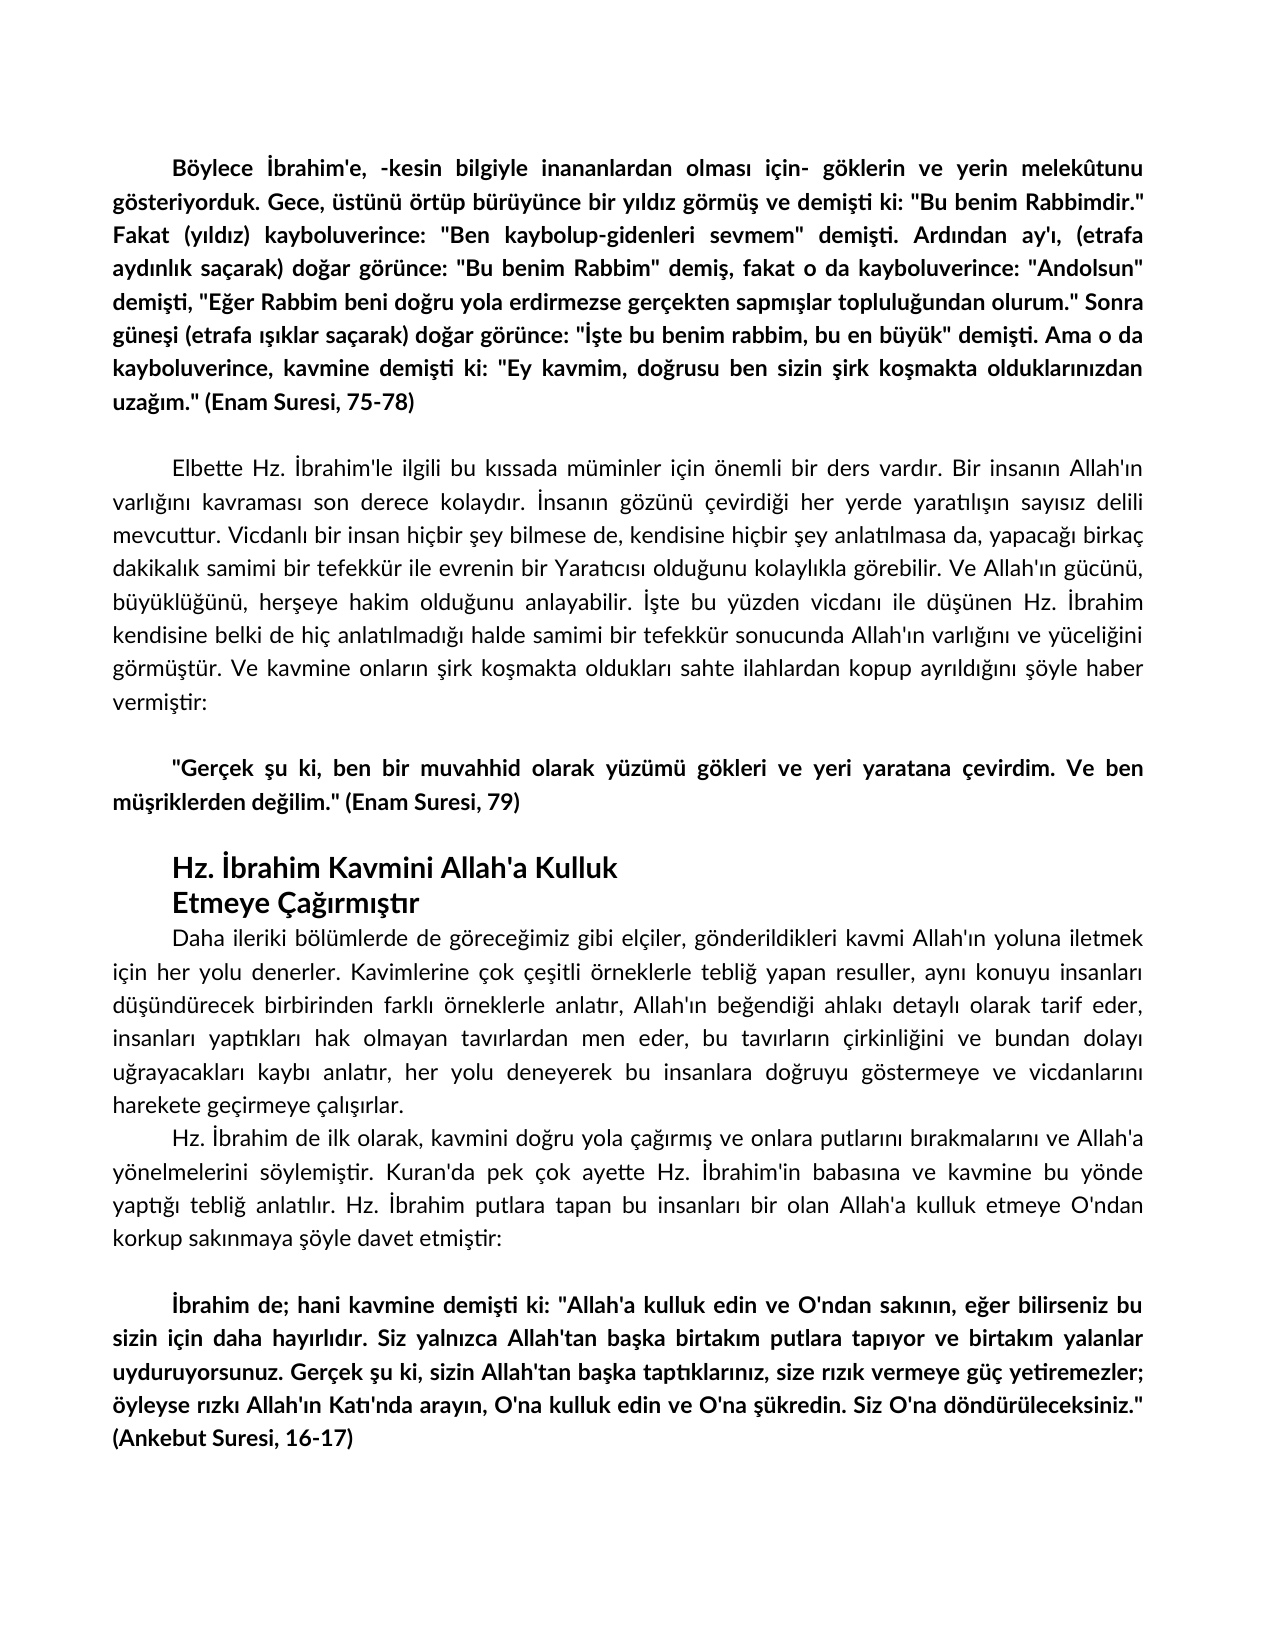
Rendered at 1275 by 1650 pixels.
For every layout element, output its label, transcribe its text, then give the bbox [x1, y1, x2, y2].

text İbrahim de; hani kavmine demişti ki: "Allah'a kulluk edin ve O'ndan sakının, eğer bilirseniz bu sizin için daha hayırlıdır. Siz yalnızca Allah'tan başka birtakım putlara tapıyor ve birtakım yalanlar uyduruyorsunuz. Gerçek şu ki, sizin Allah'tan başka taptıklarınız, size rızık vermeye güç yetiremezler; öyleyse rızkı Allah'ın Katı'nda arayın, O'na kulluk edin ve O'na şükredin. Siz O'na döndürüleceksiniz." (Ankebut Suresi, 16-17) [112, 1287, 1145, 1453]
text Hz. İbrahim Kavmini Allah'a Kulluk [112, 850, 1145, 885]
text Etmeye Çağırmıştır [112, 885, 1145, 920]
text Daha ileriki bölümlerde de göreceğimiz gibi elçiler, gönderildikleri kavmi Allah'ın yoluna iletmek için her yolu denerler. Kavimlerine çok çeşitli örneklerle tebliğ yapan resuller, aynı konuyu insanları düşündürecek birbirinden farklı örneklerle anlatır, Allah'ın beğendiği ahlakı detaylı olarak tarif eder, insanları yaptıkları hak olmayan tavırlardan men eder, bu tavırların çirkinliğini ve bundan dolayı uğrayacakları kaybı anlatır, her yolu deneyerek bu insanlara doğruyu göstermeye ve vicdanlarını harekete geçirmeye çalışırlar. [112, 920, 1145, 1120]
text "Gerçek şu ki, ben bir muvahhid olarak yüzümü gökleri ve yeri yaratana çevirdim. Ve ben müşriklerden değilim." (Enam Suresi, 79) [112, 750, 1145, 817]
text Hz. İbrahim de ilk olarak, kavmini doğru yola çağırmış ve onlara putlarını bırakmalarını ve Allah'a yönelmelerini söylemiştir. Kuran'da pek çok ayette Hz. İbrahim'in babasına ve kavmine bu yönde yaptığı tebliğ anlatılır. Hz. İbrahim putlara tapan bu insanları bir olan Allah'a kulluk etmeye O'ndan korkup sakınmaya şöyle davet etmiştir: [112, 1120, 1145, 1253]
text Elbette Hz. İbrahim'le ilgili bu kıssada müminler için önemli bir ders vardır. Bir insanın Allah'ın varlığını kavraması son derece kolaydır. İnsanın gözünü çevirdiği her yerde yaratılışın sayısız delili mevcuttur. Vicdanlı bir insan hiçbir şey bilmese de, kendisine hiçbir şey anlatılmasa da, yapacağı birkaç dakikalık samimi bir tefekkür ile evrenin bir Yaratıcısı olduğunu kolaylıkla görebilir. Ve Allah'ın gücünü, büyüklüğünü, herşeye hakim olduğunu anlayabilir. İşte bu yüzden vicdanı ile düşünen Hz. İbrahim kendisine belki de hiç anlatılmadığı halde samimi bir tefekkür sonucunda Allah'ın varlığını ve yüceliğini görmüştür. Ve kavmine onların şirk koşmakta oldukları sahte ilahlardan kopup ayrıldığını şöyle haber vermiştir: [112, 450, 1145, 717]
text Böylece İbrahim'e, -kesin bilgiyle inananlardan olması için- göklerin ve yerin melekûtunu gösteriyorduk. Gece, üstünü örtüp bürüyünce bir yıldız görmüş ve demişti ki: "Bu benim Rabbimdir." Fakat (yıldız) kayboluverince: "Ben kaybolup-gidenleri sevmem" demişti. Ardından ay'ı, (etrafa aydınlık saçarak) doğar görünce: "Bu benim Rabbim" demiş, fakat o da kayboluverince: "Andolsun" demişti, "Eğer Rabbim beni doğru yola erdirmezse gerçekten sapmışlar topluluğundan olurum." Sonra güneşi (etrafa ışıklar saçarak) doğar görünce: "İşte bu benim rabbim, bu en büyük" demişti. Ama o da kayboluverince, kavmine demişti ki: "Ey kavmim, doğrusu ben sizin şirk koşmakta olduklarınızdan uzağım." (Enam Suresi, 75-78) [112, 150, 1145, 417]
